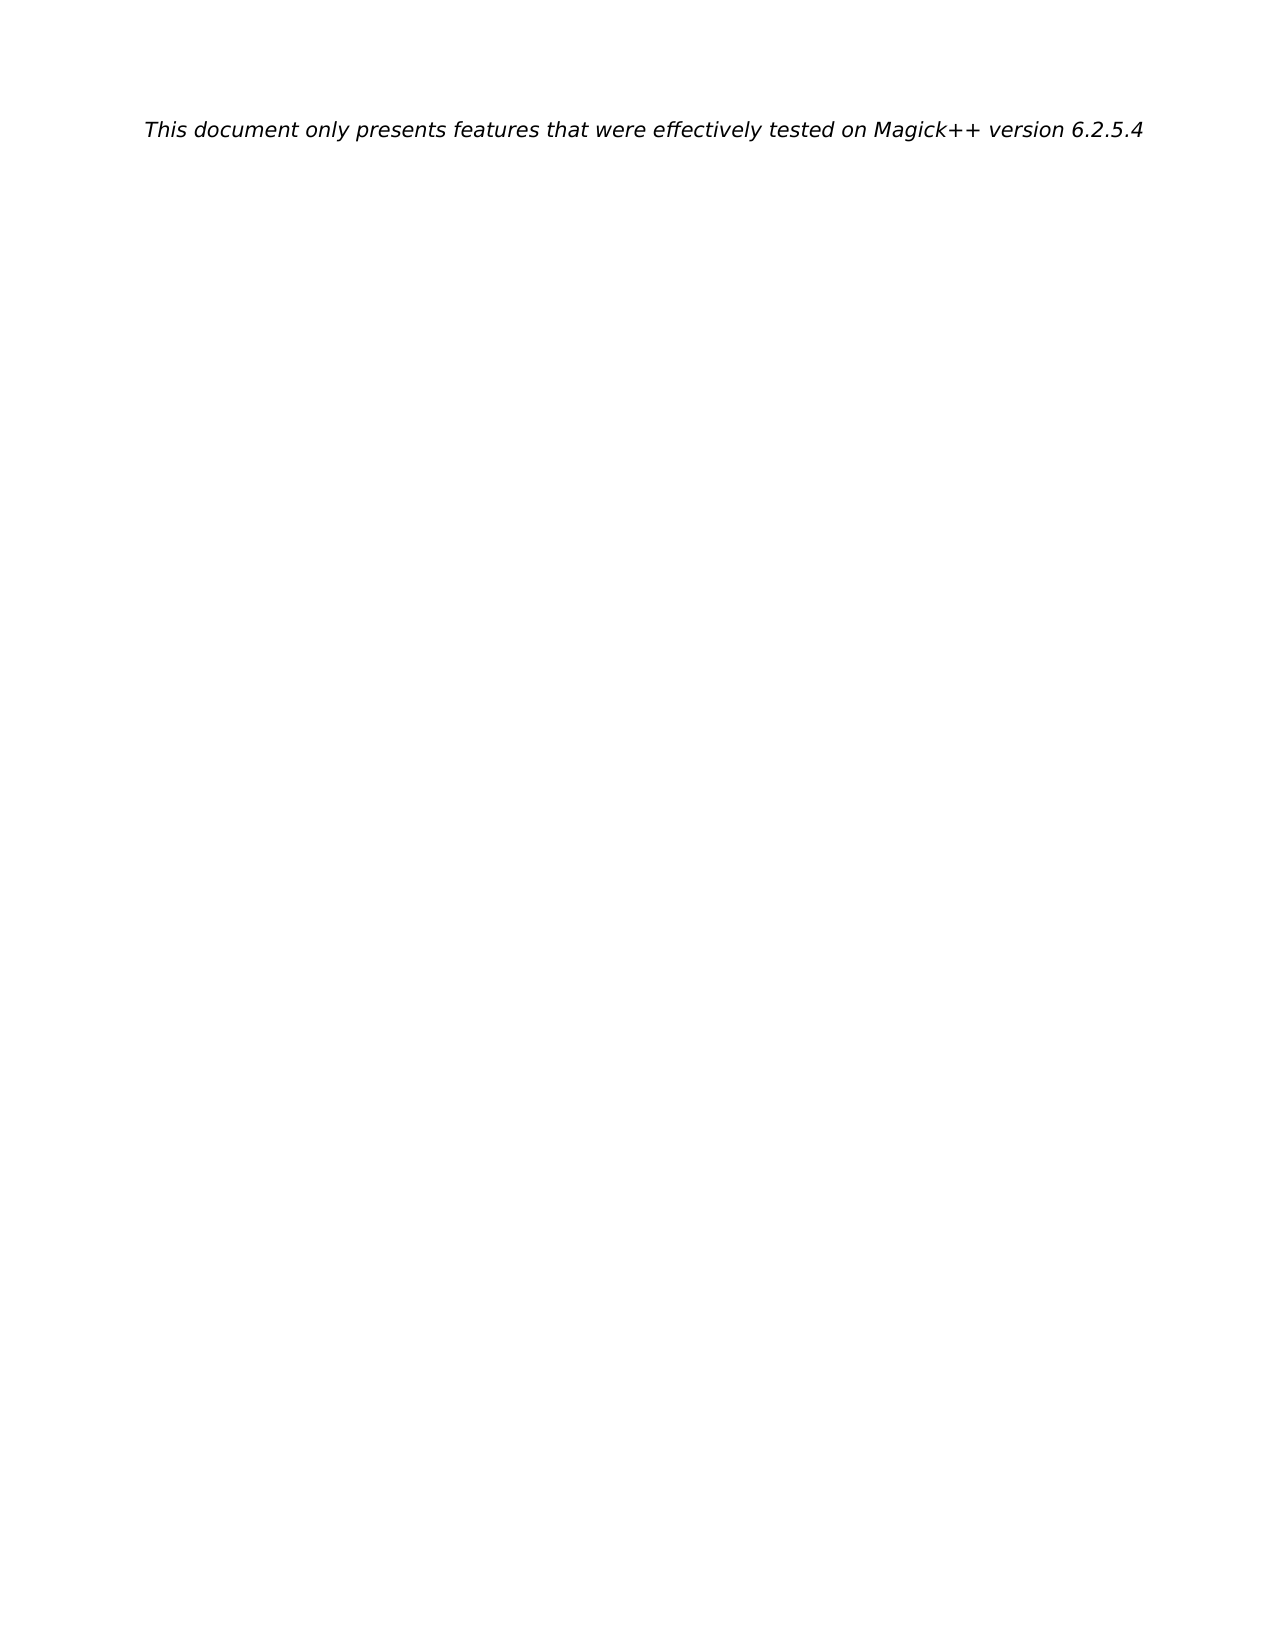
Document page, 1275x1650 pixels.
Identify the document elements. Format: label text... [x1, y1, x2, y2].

text This document only presents features that were effectively tested on Magick++ version 6.2.5.4 [118, 118, 1157, 142]
